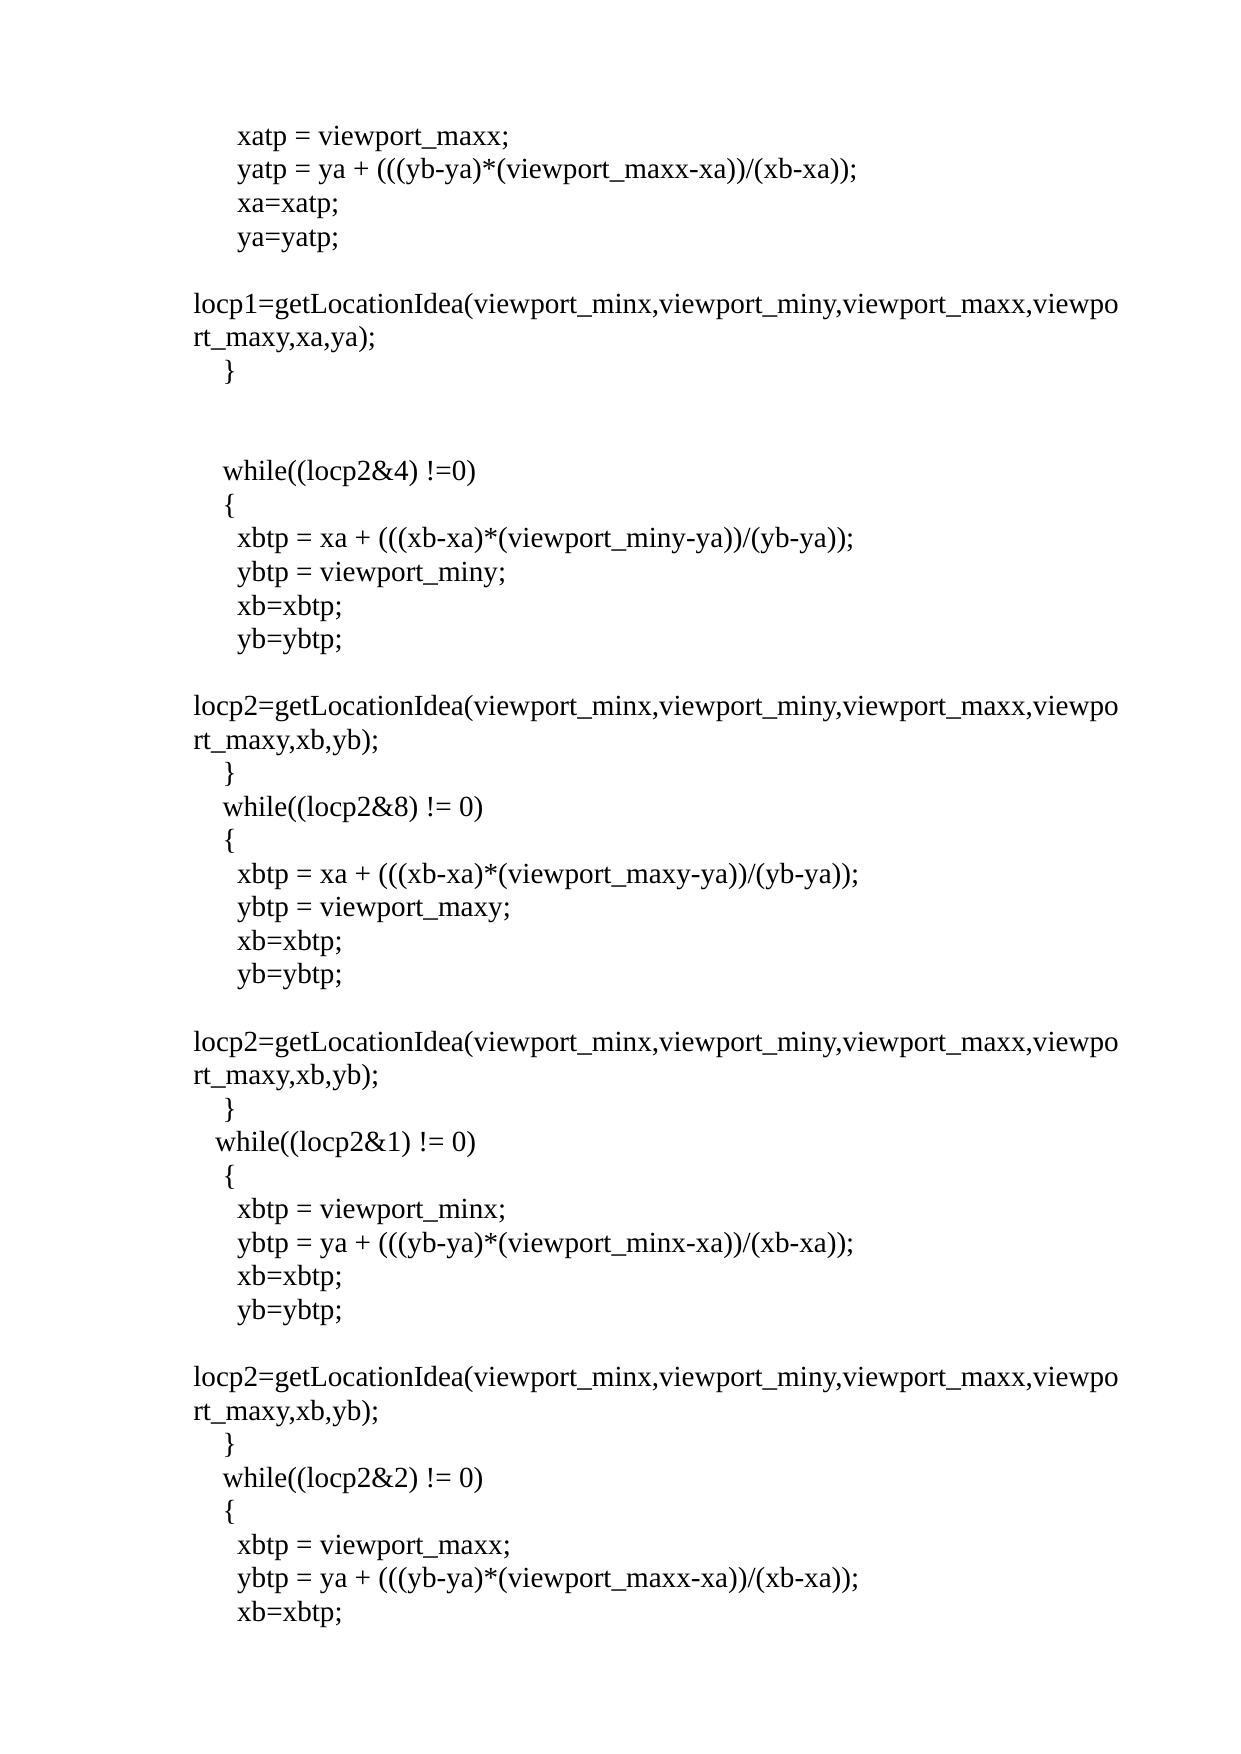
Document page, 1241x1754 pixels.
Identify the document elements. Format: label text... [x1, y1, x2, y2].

text locp2=getLocationIdea(viewport_minx,viewport_miny,viewport_maxx,viewport_maxy,xb,yb); [193, 1326, 1122, 1426]
text yatp = ya + (((yb-ya)*(viewport_maxx-xa))/(xb-xa)); [193, 152, 1122, 185]
text xbtp = xa + (((xb-xa)*(viewport_maxy-ya))/(yb-ya)); [193, 856, 1122, 889]
text ya=yatp; [193, 219, 1122, 252]
text { [193, 1158, 1122, 1191]
text xatp = viewport_maxx; [193, 118, 1122, 152]
text xb=xbtp; [193, 1258, 1122, 1292]
text } [193, 1091, 1122, 1124]
text ybtp = viewport_maxy; [193, 889, 1122, 923]
text { [193, 487, 1122, 521]
text } [193, 1426, 1122, 1460]
text locp2=getLocationIdea(viewport_minx,viewport_miny,viewport_maxx,viewport_maxy,xb,yb); [193, 990, 1122, 1091]
text xb=xbtp; [193, 1594, 1122, 1627]
text xb=xbtp; [193, 923, 1122, 957]
text xa=xatp; [193, 185, 1122, 219]
text yb=ybtp; [193, 1292, 1122, 1326]
text xbtp = viewport_minx; [193, 1191, 1122, 1225]
text while((locp2&2) != 0) [193, 1460, 1122, 1493]
text xb=xbtp; [193, 588, 1122, 621]
text ybtp = viewport_miny; [193, 554, 1122, 588]
text } [193, 755, 1122, 789]
text { [193, 1493, 1122, 1527]
text yb=ybtp; [193, 957, 1122, 990]
text { [193, 822, 1122, 856]
text xbtp = xa + (((xb-xa)*(viewport_miny-ya))/(yb-ya)); [193, 521, 1122, 554]
text xbtp = viewport_maxx; [193, 1527, 1122, 1560]
text while((locp2&4) !=0) [193, 453, 1122, 487]
text ybtp = ya + (((yb-ya)*(viewport_minx-xa))/(xb-xa)); [193, 1225, 1122, 1258]
text locp2=getLocationIdea(viewport_minx,viewport_miny,viewport_maxx,viewport_maxy,xb,yb); [193, 655, 1122, 755]
text while((locp2&8) != 0) [193, 789, 1122, 822]
text ybtp = ya + (((yb-ya)*(viewport_maxx-xa))/(xb-xa)); [193, 1560, 1122, 1594]
text yb=ybtp; [193, 621, 1122, 655]
text while((locp2&1) != 0) [193, 1124, 1122, 1158]
text locp1=getLocationIdea(viewport_minx,viewport_miny,viewport_maxx,viewport_maxy,xa,ya); [193, 252, 1122, 353]
text } [193, 353, 1122, 386]
